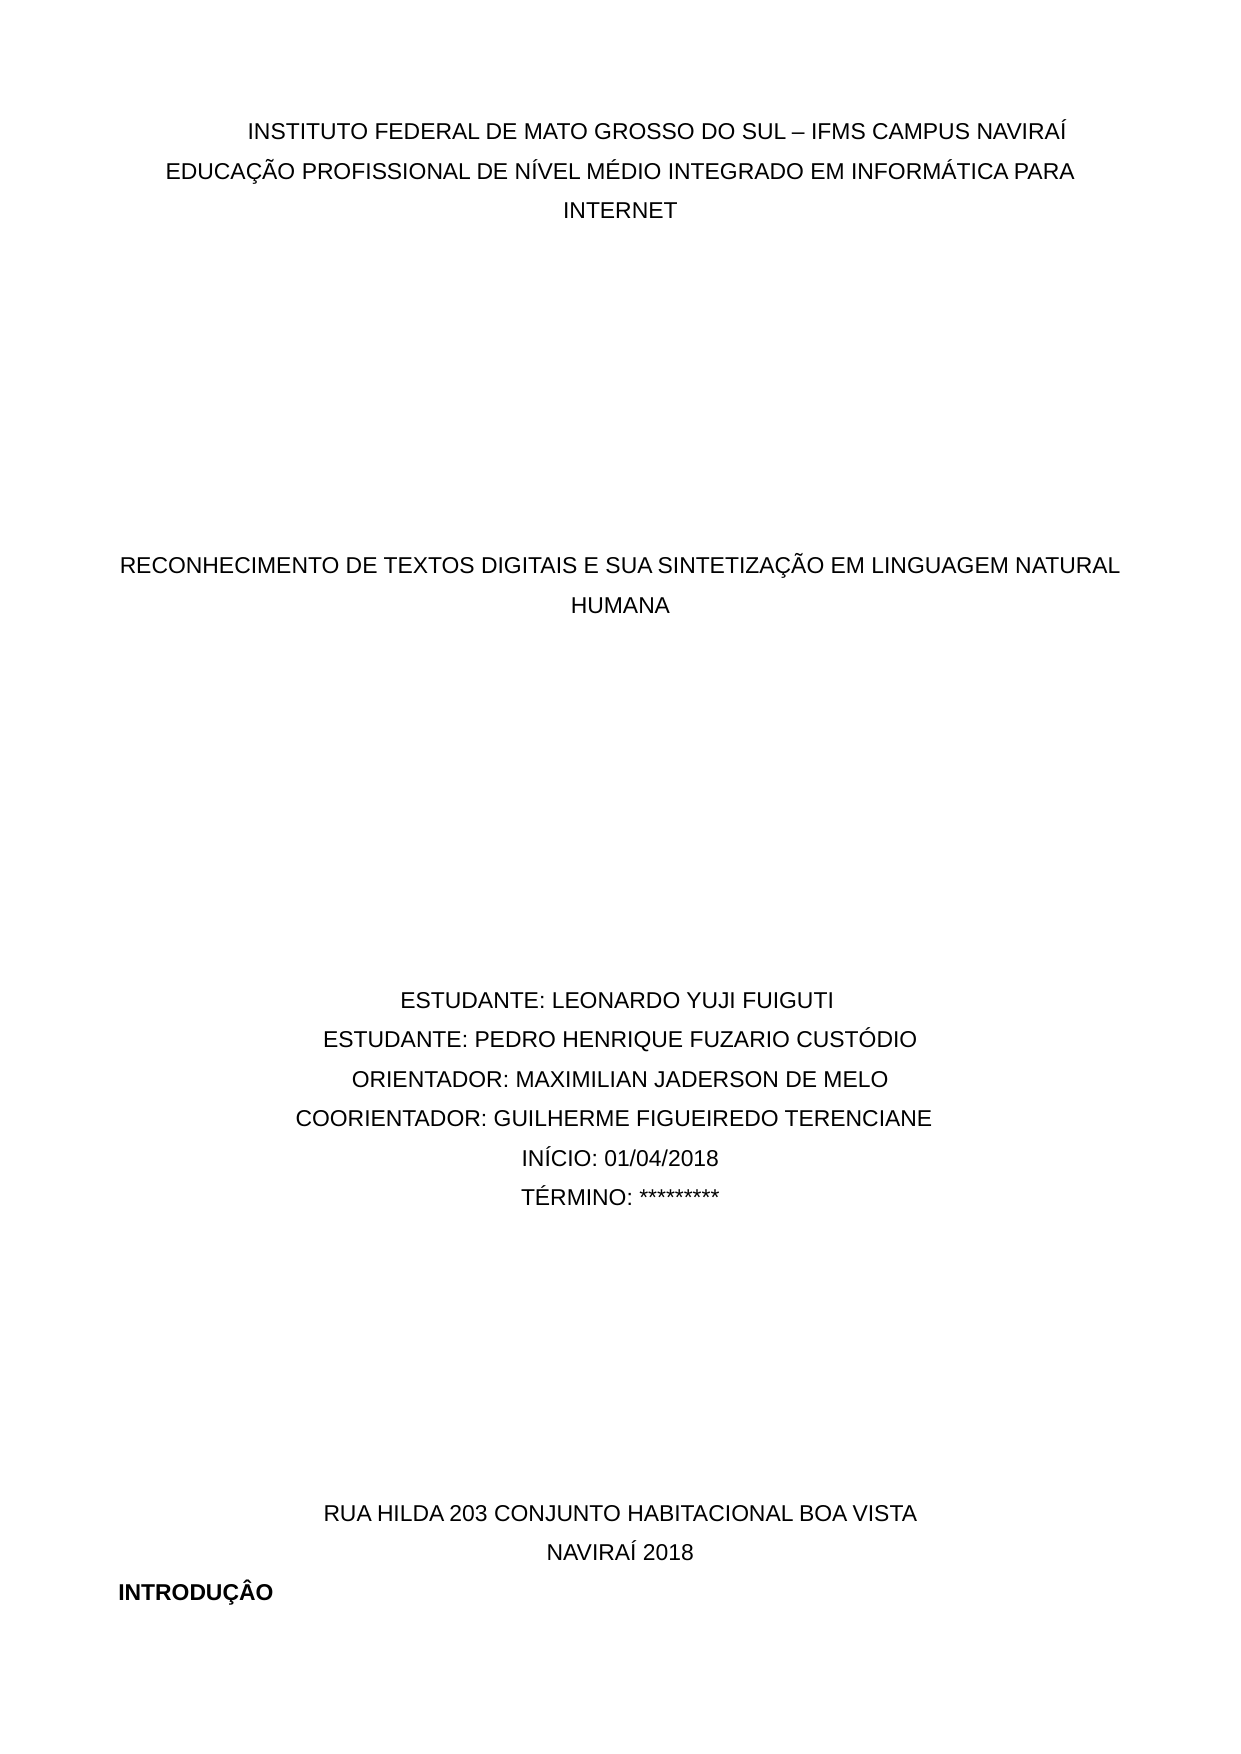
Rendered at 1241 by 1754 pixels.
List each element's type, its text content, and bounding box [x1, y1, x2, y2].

text COORIENTADOR: GUILHERME FIGUEIREDO TERENCIANE [118, 1105, 1122, 1131]
text INSTITUTO FEDERAL DE MATO GROSSO DO SUL – IFMS CAMPUS NAVIRAÍ [118, 118, 1122, 144]
text ORIENTADOR: MAXIMILIAN JADERSON DE MELO [118, 1066, 1122, 1092]
text RUA HILDA 203 CONJUNTO HABITACIONAL BOA VISTA [118, 1500, 1122, 1526]
text INÍCIO: 01/04/2018 [118, 1144, 1122, 1171]
text EDUCAÇÃO PROFISSIONAL DE NÍVEL MÉDIO INTEGRADO EM INFORMÁTICA PARA INTERNET [118, 158, 1122, 223]
text TÉRMINO: ********* [118, 1184, 1122, 1210]
text INTRODUÇÂO [118, 1579, 1122, 1605]
text ESTUDANTE: LEONARDO YUJI FUIGUTI [118, 987, 1122, 1013]
text RECONHECIMENTO DE TEXTOS DIGITAIS E SUA SINTETIZAÇÃO EM LINGUAGEM NATURAL HUMANA [118, 552, 1122, 618]
text ESTUDANTE: PEDRO HENRIQUE FUZARIO CUSTÓDIO [118, 1026, 1122, 1052]
text NAVIRAÍ 2018 [118, 1539, 1122, 1566]
